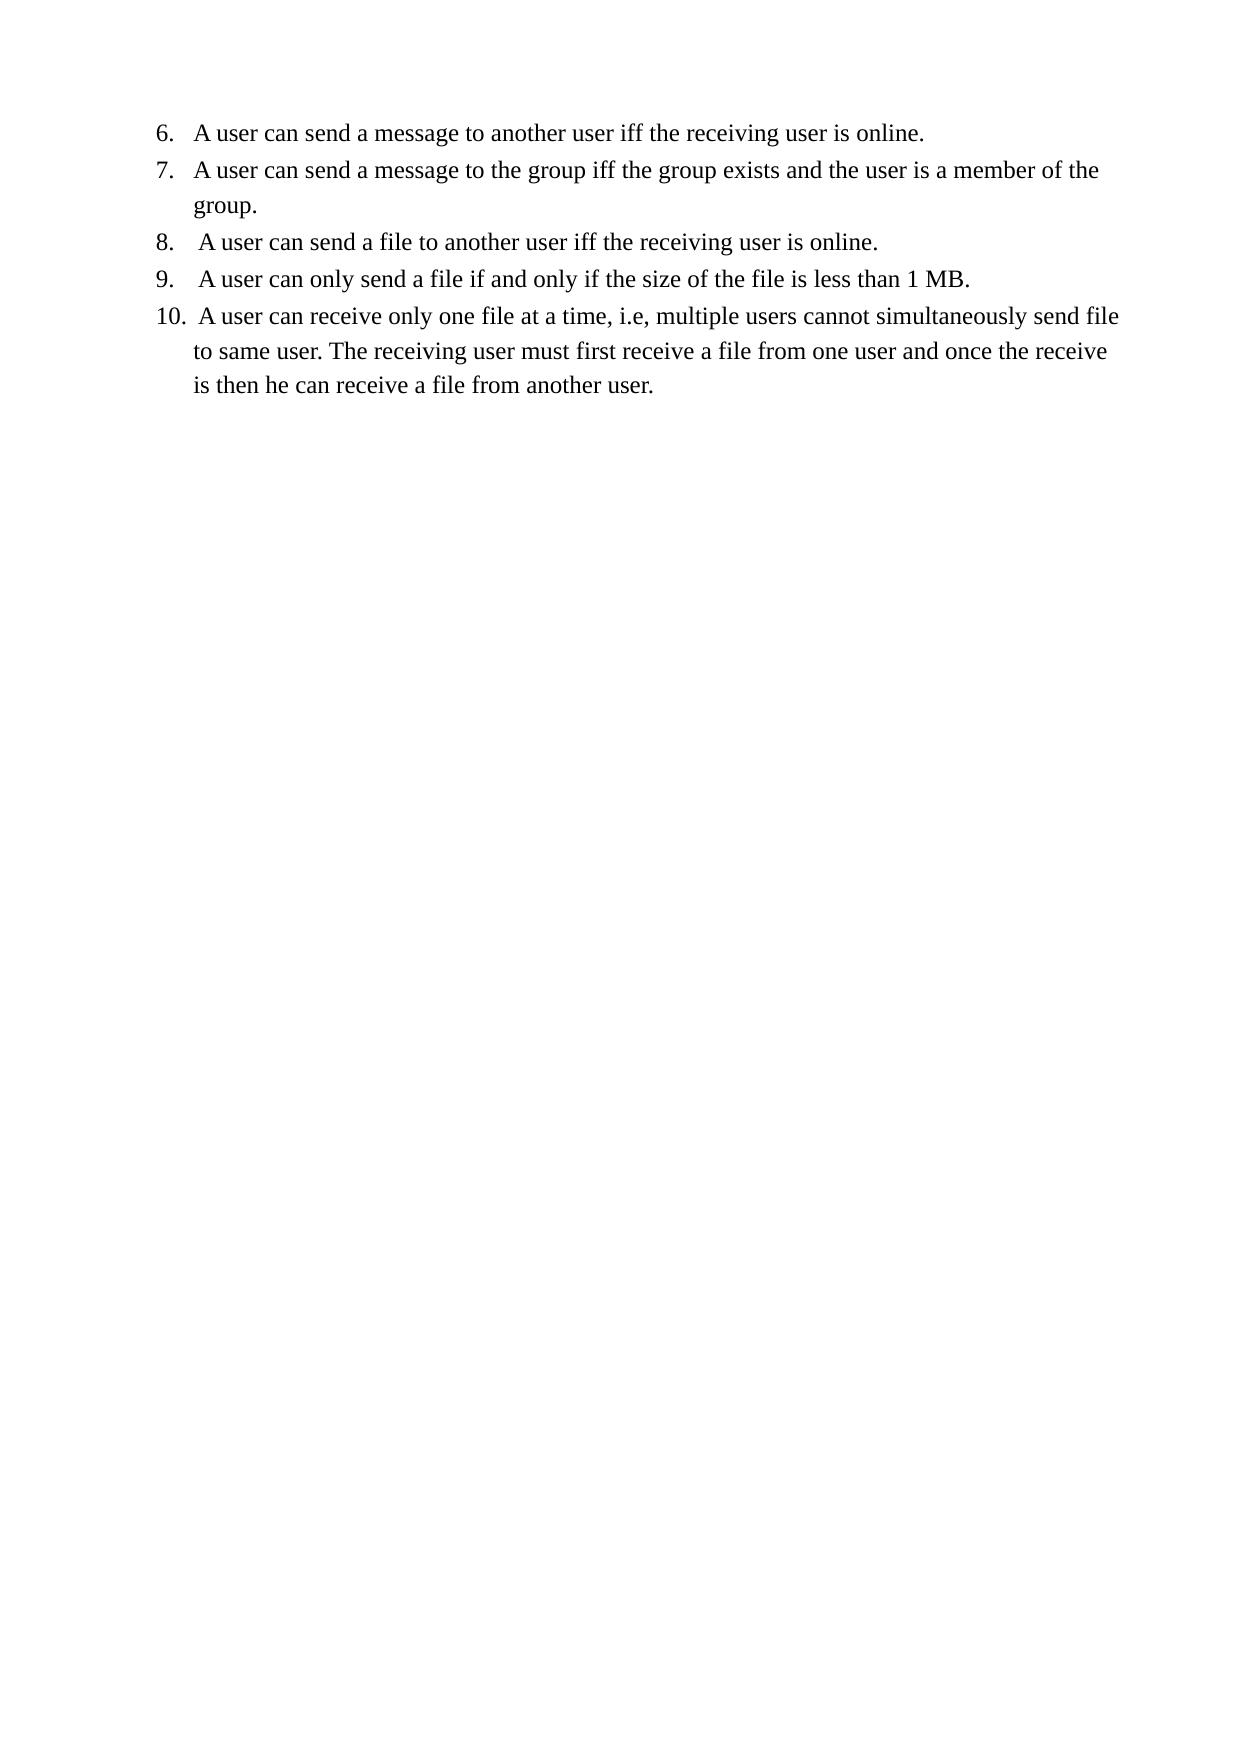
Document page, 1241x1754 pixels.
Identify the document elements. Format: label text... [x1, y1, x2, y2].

list A user can send a message to the group iff the group exists and the user is a member of the group. [156, 155, 1122, 218]
list A user can send a file to another user iff the receiving user is online. [156, 227, 1122, 256]
list A user can receive only one file at a time, i.e, multiple users cannot simultaneously send file to same user. The receiving user must first receive a file from one user and once the receive is then he can receive a file from another user. [156, 301, 1122, 399]
list A user can only send a file if and only if the size of the file is less than 1 MB. [156, 264, 1122, 293]
list A user can send a message to another user iff the receiving user is online. [156, 118, 1122, 147]
